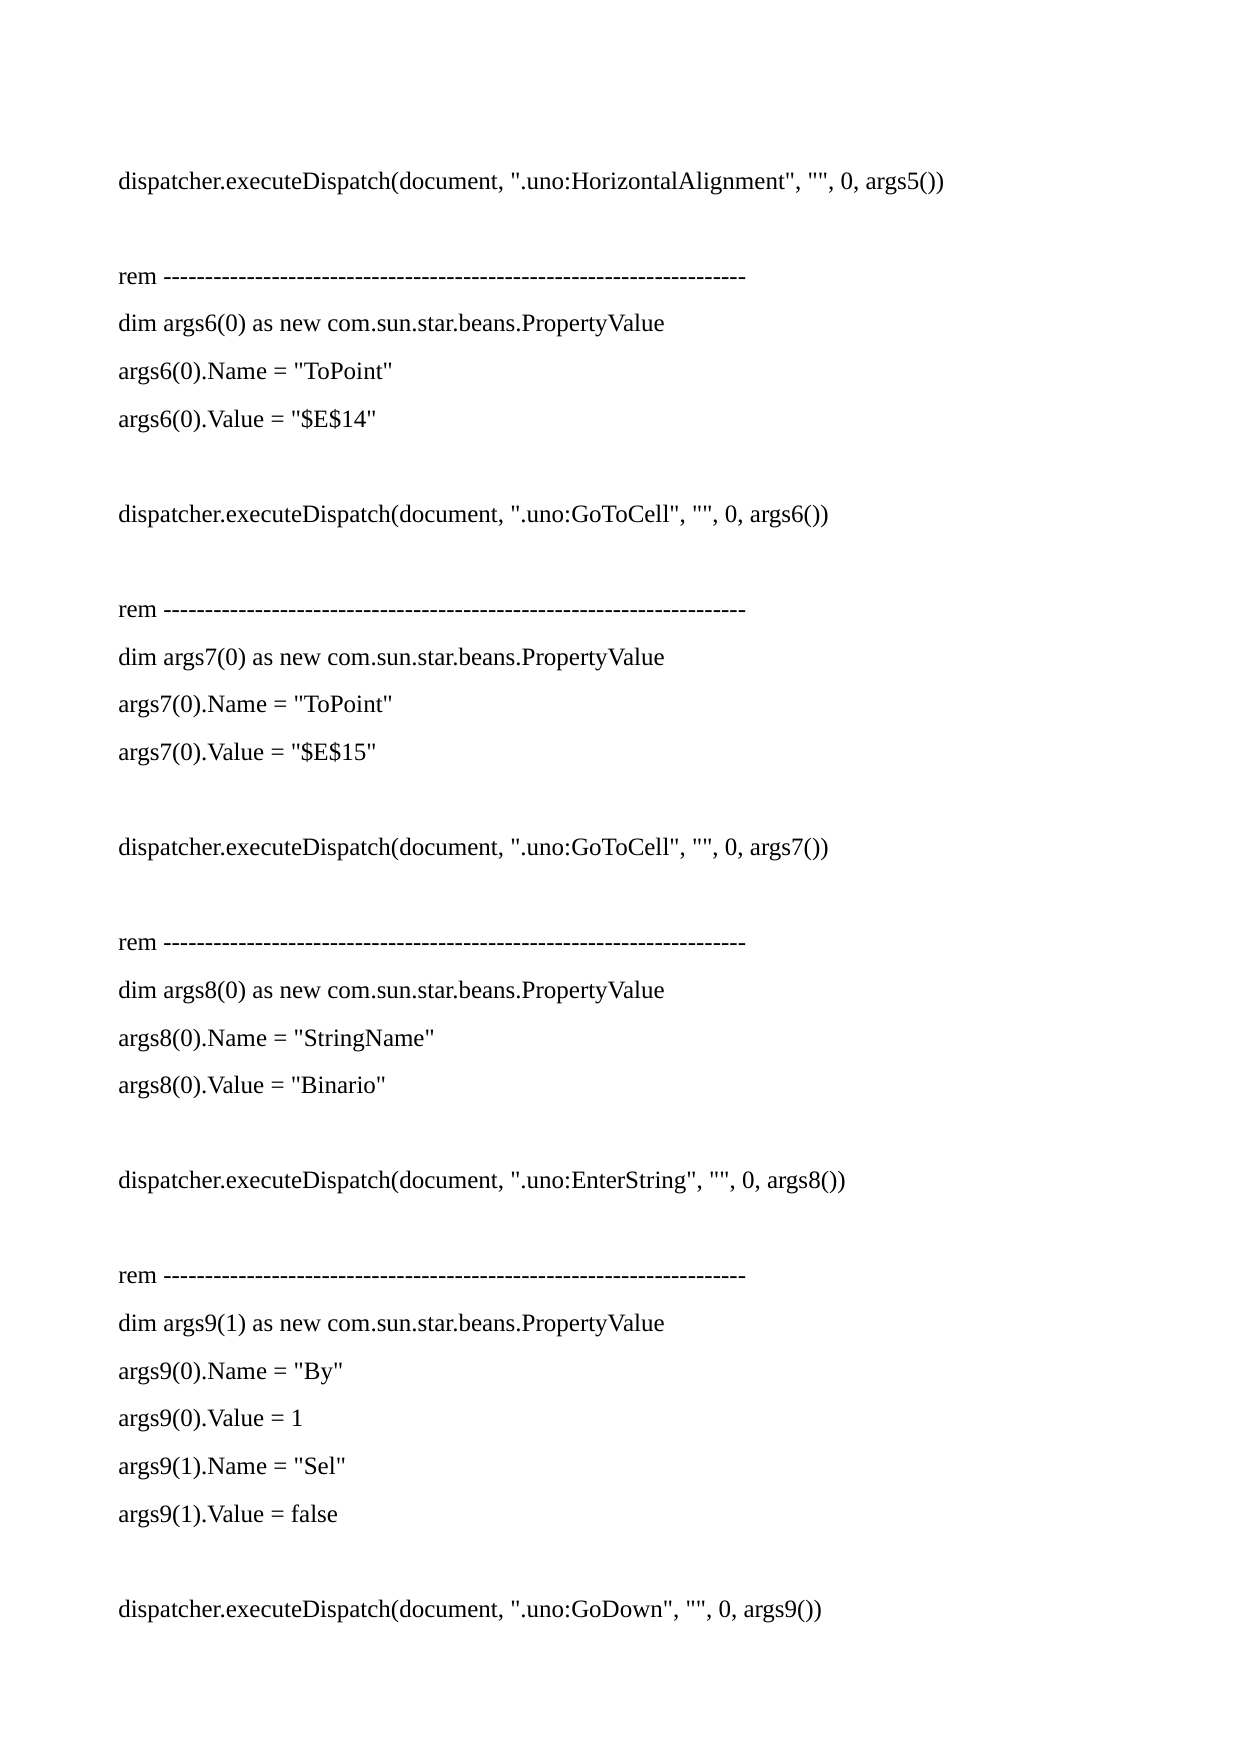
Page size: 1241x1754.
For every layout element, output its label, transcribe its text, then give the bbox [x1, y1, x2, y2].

text args6(0).Value = "$E$14" [118, 404, 1122, 432]
text dispatcher.executeDispatch(document, ".uno:GoToCell", "", 0, args6()) [118, 499, 1122, 528]
text dispatcher.executeDispatch(document, ".uno:HorizontalAlignment", "", 0, args5()) [118, 166, 1122, 194]
text args9(1).Name = "Sel" [118, 1451, 1122, 1480]
text dim args6(0) as new com.sun.star.beans.PropertyValue [118, 308, 1122, 337]
text dispatcher.executeDispatch(document, ".uno:GoToCell", "", 0, args7()) [118, 832, 1122, 861]
text rem ---------------------------------------------------------------------- [118, 261, 1122, 290]
text args7(0).Name = "ToPoint" [118, 689, 1122, 718]
text args7(0).Value = "$E$15" [118, 737, 1122, 766]
text args8(0).Value = "Binario" [118, 1070, 1122, 1099]
text args9(1).Value = false [118, 1499, 1122, 1527]
text args9(0).Name = "By" [118, 1356, 1122, 1384]
text dim args7(0) as new com.sun.star.beans.PropertyValue [118, 642, 1122, 671]
text args8(0).Name = "StringName" [118, 1023, 1122, 1051]
text args9(0).Value = 1 [118, 1403, 1122, 1432]
text args6(0).Name = "ToPoint" [118, 356, 1122, 385]
text dim args9(1) as new com.sun.star.beans.PropertyValue [118, 1308, 1122, 1337]
text dispatcher.executeDispatch(document, ".uno:GoDown", "", 0, args9()) [118, 1594, 1122, 1623]
text rem ---------------------------------------------------------------------- [118, 927, 1122, 956]
text dim args8(0) as new com.sun.star.beans.PropertyValue [118, 975, 1122, 1004]
text rem ---------------------------------------------------------------------- [118, 594, 1122, 623]
text rem ---------------------------------------------------------------------- [118, 1261, 1122, 1289]
text dispatcher.executeDispatch(document, ".uno:EnterString", "", 0, args8()) [118, 1165, 1122, 1194]
